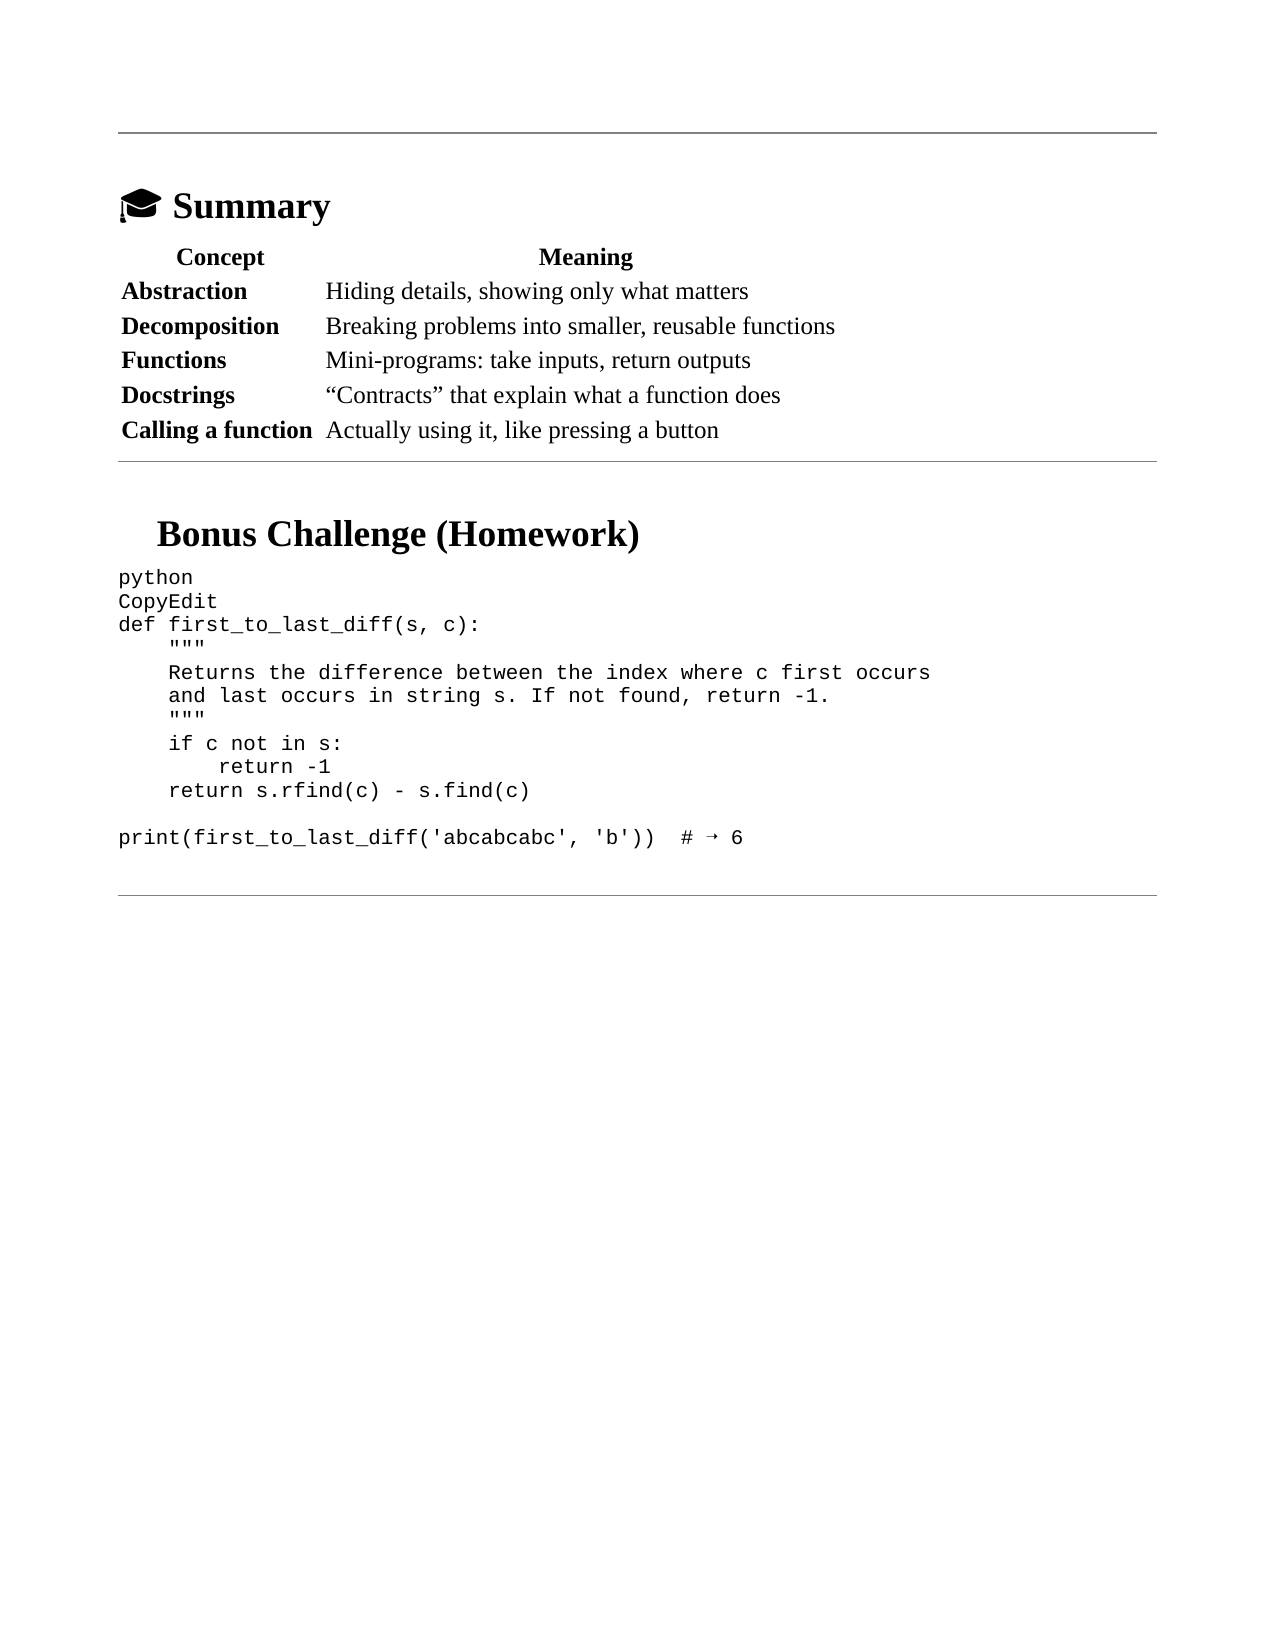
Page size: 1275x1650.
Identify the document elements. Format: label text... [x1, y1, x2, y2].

table_cell Decomposition [118, 308, 322, 343]
text Returns the difference between the index where c first occurs [118, 662, 1157, 685]
subtitle 🎓 Summary [118, 183, 1157, 226]
text """ [118, 709, 1157, 733]
table_cell Functions [118, 343, 322, 377]
text if c not in s: [118, 733, 1157, 756]
table_header Meaning [323, 239, 849, 273]
text return s.rfind(c) - s.find(c) [118, 780, 1157, 803]
table_cell Hiding details, showing only what matters [323, 274, 849, 308]
text and last occurs in string s. If not found, return -1. [118, 685, 1157, 709]
text return -1 [118, 756, 1157, 780]
subtitle 🧠 Bonus Challenge (Homework) [118, 511, 1157, 554]
table_cell Abstraction [118, 274, 322, 308]
text def first_to_last_diff(s, c): [118, 614, 1157, 638]
text CopyEdit [118, 591, 1157, 614]
table_header Concept [118, 239, 322, 273]
table_cell Calling a function [118, 412, 322, 446]
table_cell “Contracts” that explain what a function does [323, 377, 849, 412]
text print(first_to_last_diff('abcabcabc', 'b')) # ➝ 6 [118, 827, 1157, 851]
table_cell Mini-programs: take inputs, return outputs [323, 343, 849, 377]
text """ [118, 638, 1157, 662]
text python [118, 567, 1157, 591]
table_cell Docstrings [118, 377, 322, 412]
table_cell Actually using it, like pressing a button [323, 412, 849, 446]
table_cell Breaking problems into smaller, reusable functions [323, 308, 849, 343]
